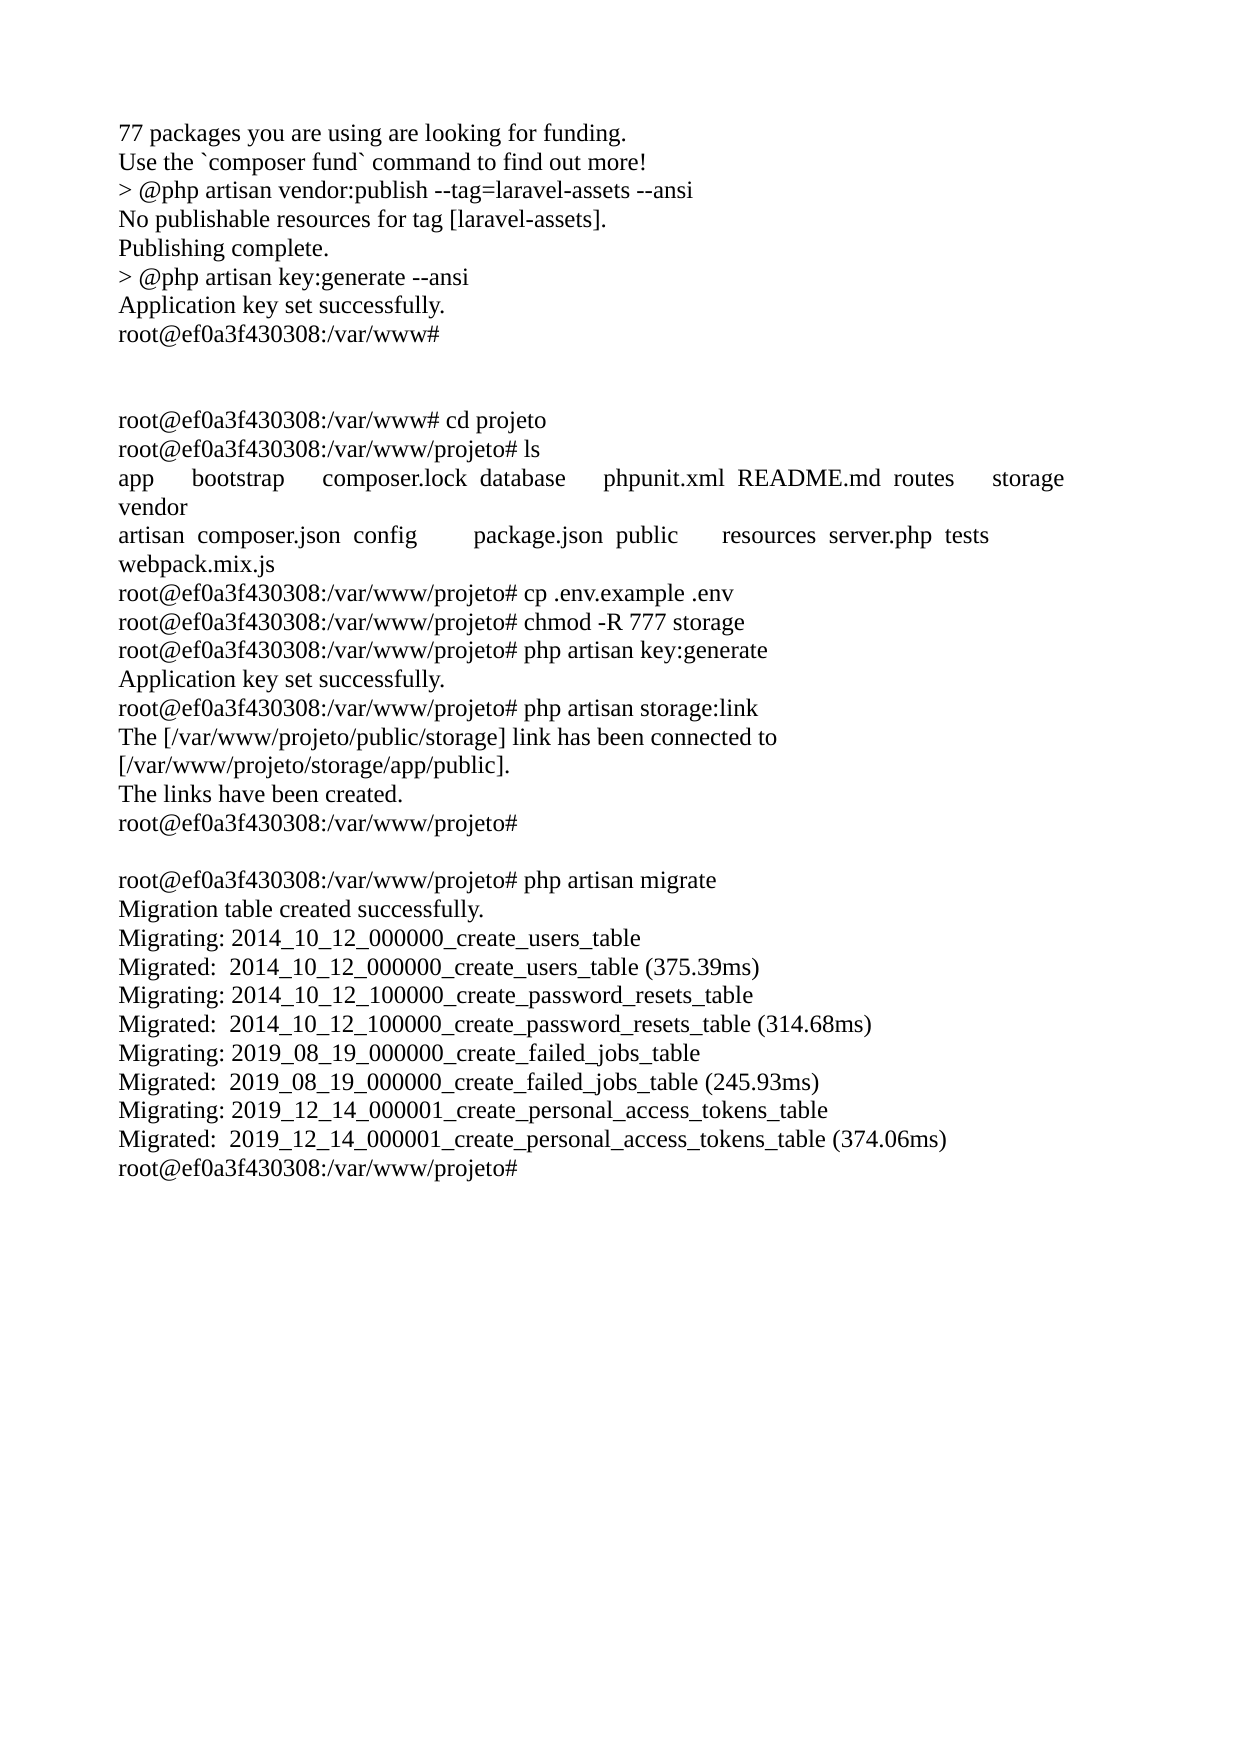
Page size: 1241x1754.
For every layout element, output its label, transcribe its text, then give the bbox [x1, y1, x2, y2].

text The links have been created. [118, 779, 1122, 808]
text root@ef0a3f430308:/var/www# [118, 319, 1122, 348]
text 77 packages you are using are looking for funding. [118, 118, 1122, 147]
text Migration table created successfully. [118, 894, 1122, 923]
text root@ef0a3f430308:/var/www/projeto# php artisan key:generate [118, 636, 1122, 664]
text Application key set successfully. [118, 291, 1122, 319]
text Migrated: 2014_10_12_000000_create_users_table (375.39ms) [118, 952, 1122, 981]
text root@ef0a3f430308:/var/www/projeto# php artisan migrate [118, 866, 1122, 894]
text root@ef0a3f430308:/var/www/projeto# [118, 808, 1122, 837]
text Migrating: 2019_12_14_000001_create_personal_access_tokens_table [118, 1096, 1122, 1124]
text root@ef0a3f430308:/var/www/projeto# [118, 1153, 1122, 1182]
text No publishable resources for tag [laravel-assets]. [118, 204, 1122, 233]
text artisan composer.json config package.json public resources server.php tests webpack.mix.js [118, 521, 1122, 578]
text Use the `composer fund` command to find out more! [118, 147, 1122, 176]
text > @php artisan key:generate --ansi [118, 262, 1122, 291]
text Migrated: 2019_12_14_000001_create_personal_access_tokens_table (374.06ms) [118, 1124, 1122, 1153]
text The [/var/www/projeto/public/storage] link has been connected to [/var/www/projeto/storage/app/public]. [118, 722, 1122, 779]
text Migrated: 2019_08_19_000000_create_failed_jobs_table (245.93ms) [118, 1067, 1122, 1096]
text root@ef0a3f430308:/var/www# cd projeto [118, 406, 1122, 434]
text Application key set successfully. [118, 664, 1122, 693]
text root@ef0a3f430308:/var/www/projeto# php artisan storage:link [118, 693, 1122, 722]
text Migrated: 2014_10_12_100000_create_password_resets_table (314.68ms) [118, 1009, 1122, 1038]
text root@ef0a3f430308:/var/www/projeto# cp .env.example .env [118, 578, 1122, 607]
text root@ef0a3f430308:/var/www/projeto# ls [118, 434, 1122, 463]
text app bootstrap composer.lock database phpunit.xml README.md routes storage vendor [118, 463, 1122, 521]
text Migrating: 2014_10_12_000000_create_users_table [118, 923, 1122, 952]
text Migrating: 2019_08_19_000000_create_failed_jobs_table [118, 1038, 1122, 1067]
text > @php artisan vendor:publish --tag=laravel-assets --ansi [118, 176, 1122, 204]
text Migrating: 2014_10_12_100000_create_password_resets_table [118, 981, 1122, 1009]
text Publishing complete. [118, 233, 1122, 262]
text root@ef0a3f430308:/var/www/projeto# chmod -R 777 storage [118, 607, 1122, 636]
